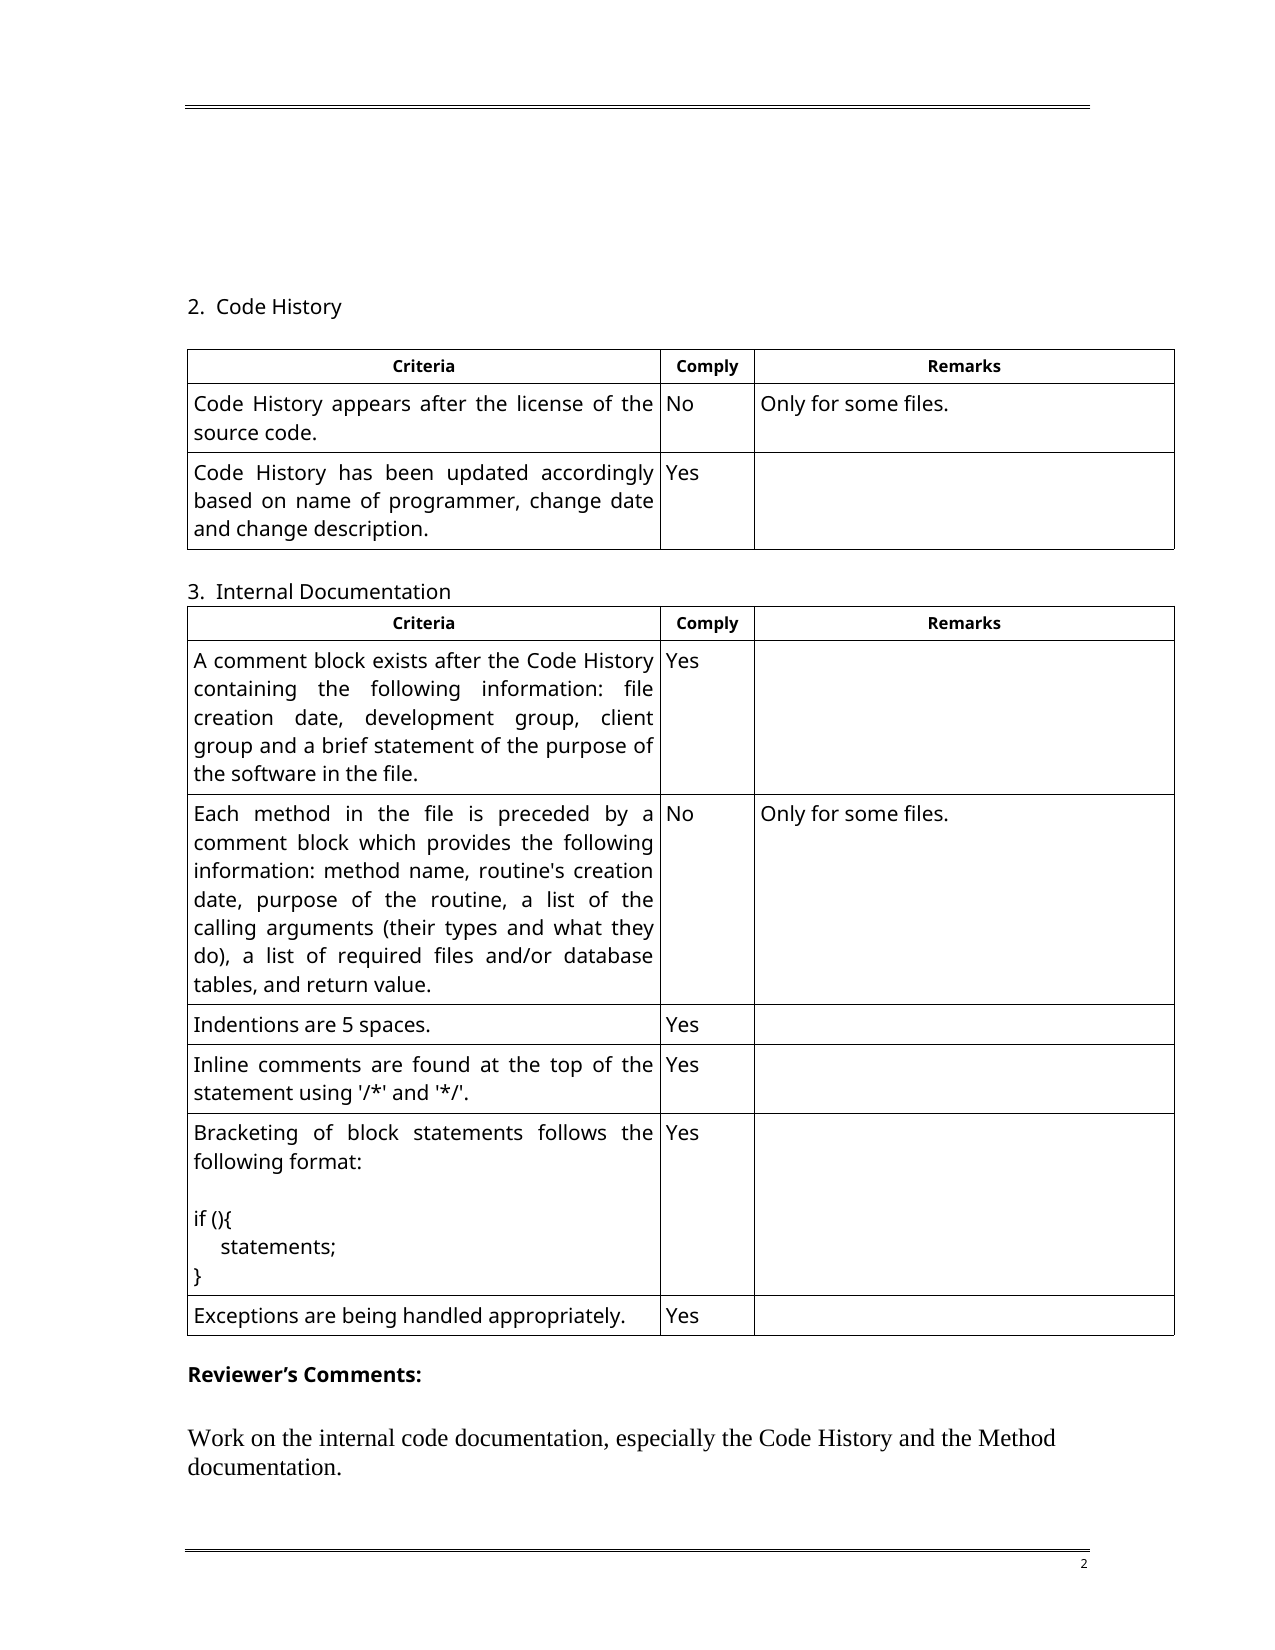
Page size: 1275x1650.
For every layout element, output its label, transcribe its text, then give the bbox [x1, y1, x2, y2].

table_cell Exceptions are being handled appropriately. [188, 1296, 660, 1335]
table_header Remarks [755, 607, 1174, 640]
table_header Comply [661, 607, 754, 640]
table_cell [755, 1005, 1174, 1044]
table_cell Yes [661, 453, 754, 549]
table_cell Yes [661, 1114, 754, 1295]
table_cell [755, 1045, 1174, 1113]
table_cell Code History has been updated accordingly based on name of programmer, change date and change description. [188, 453, 660, 549]
table_cell Yes [661, 1045, 754, 1113]
table_cell Each method in the file is preceded by a comment block which provides the following information: method name, routine's creation date, purpose of the routine, a list of the calling arguments (their types and what they do), a list of required files and/or database tables, and return value. [188, 795, 660, 1004]
table_cell Yes [661, 641, 754, 794]
table_cell [755, 453, 1174, 549]
subtitle Reviewer’s Comments: [187, 1360, 1087, 1417]
table_header Comply [661, 350, 754, 383]
table_header Remarks [755, 350, 1174, 383]
table_cell Inline comments are found at the top of the statement using '/*' and '*/'. [188, 1045, 660, 1113]
table_cell Yes [661, 1296, 754, 1335]
table_cell Only for some files. [755, 795, 1174, 1004]
table_header Criteria [188, 607, 660, 640]
table_cell No [661, 384, 754, 452]
table_cell [755, 1114, 1174, 1295]
table_header Criteria [188, 350, 660, 383]
table_cell Bracketing of block statements follows the following format: if (){ statements; } [188, 1114, 660, 1295]
table_cell No [661, 795, 754, 1004]
table_cell Yes [661, 1005, 754, 1044]
text 3. Internal Documentation [187, 577, 1087, 606]
table_cell Code History appears after the license of the source code. [188, 384, 660, 452]
text 2. Code History [187, 292, 1087, 321]
table_cell Only for some files. [755, 384, 1174, 452]
table_cell Indentions are 5 spaces. [188, 1005, 660, 1044]
table_cell A comment block exists after the Code History containing the following information: file creation date, development group, client group and a brief statement of the purpose of the software in the file. [188, 641, 660, 794]
table_cell [755, 641, 1174, 794]
text Work on the internal code documentation, especially the Code History and the Method documentation. [187, 1423, 1087, 1481]
table_cell [755, 1296, 1174, 1335]
